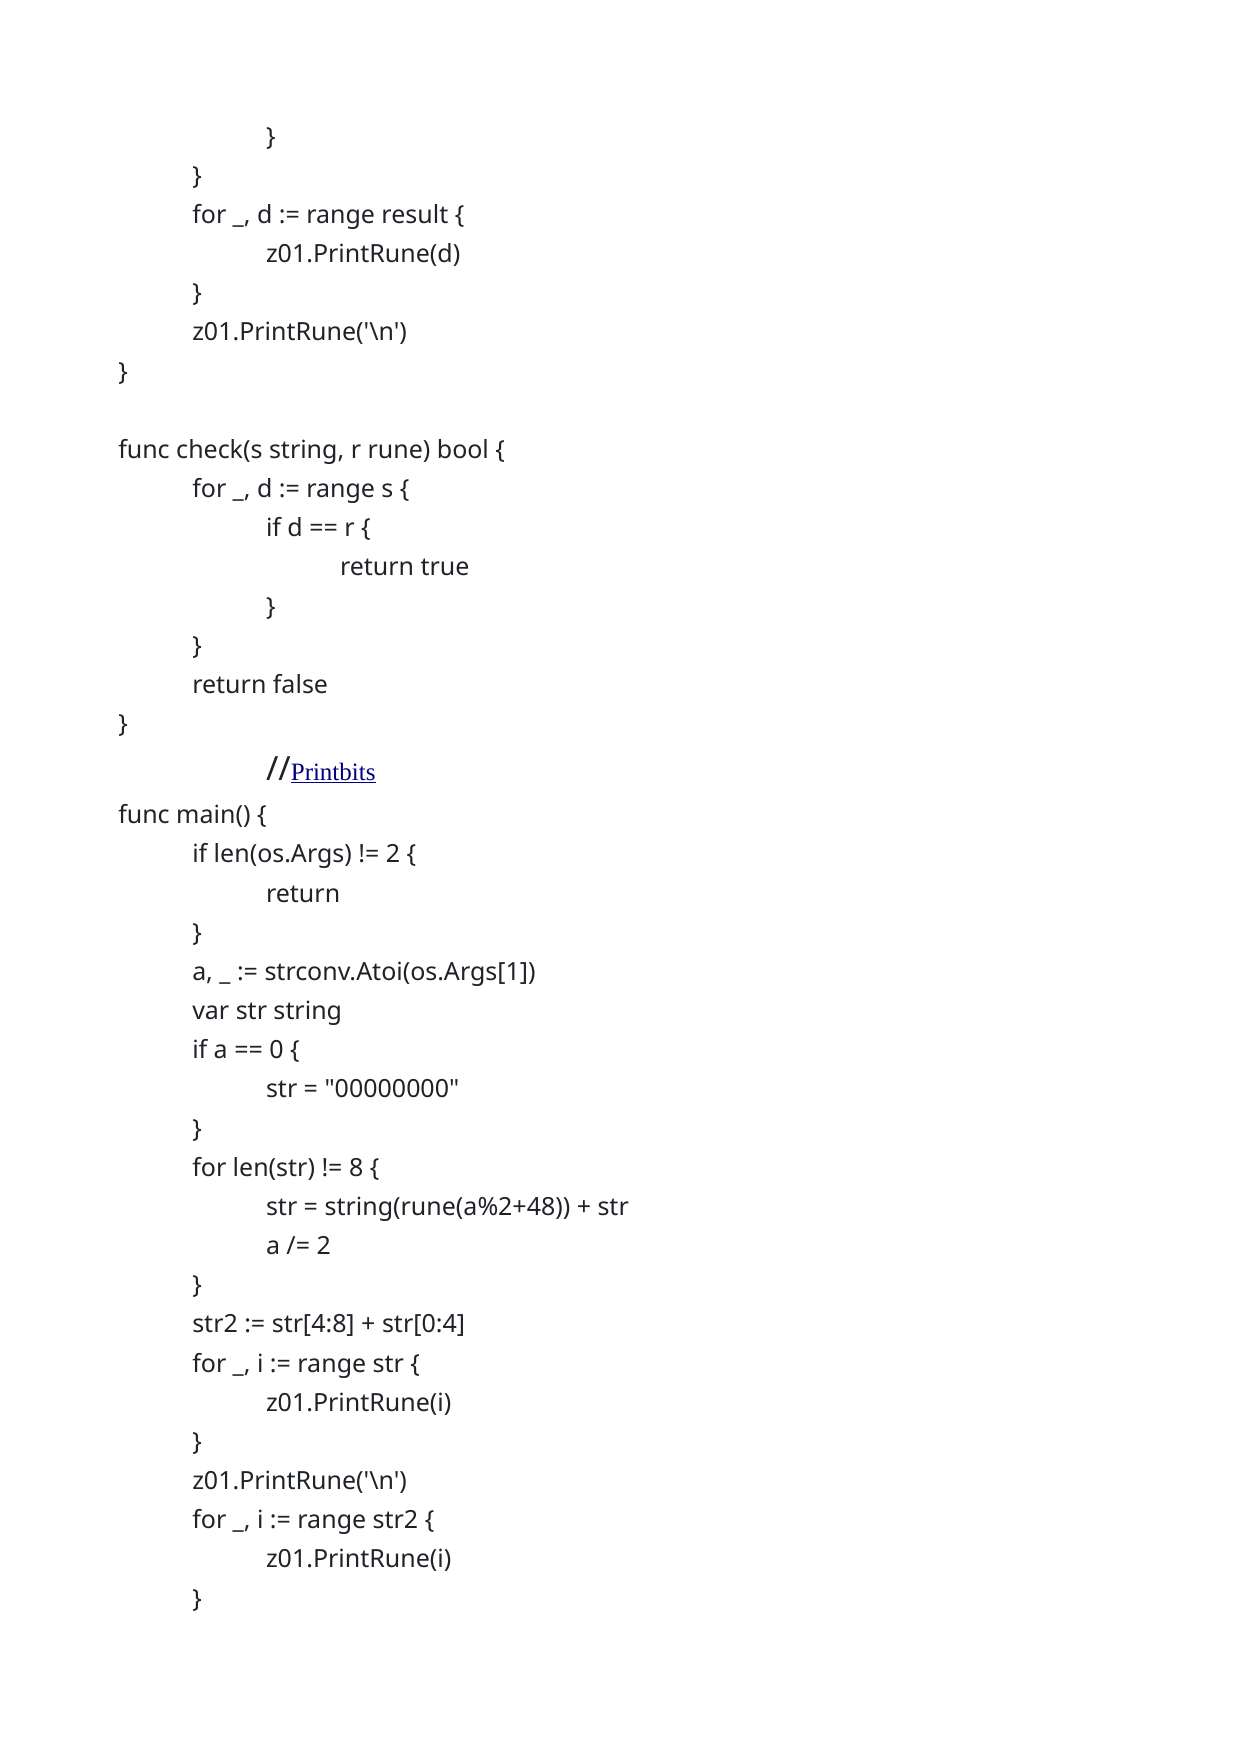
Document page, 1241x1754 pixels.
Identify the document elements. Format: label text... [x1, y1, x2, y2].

text } [118, 914, 1122, 948]
text z01.PrintRune(i) [118, 1541, 1122, 1575]
text func main() { [118, 797, 1122, 831]
text } [118, 118, 1122, 152]
text func check(s string, r rune) bool { [118, 431, 1122, 466]
text } [118, 1110, 1122, 1144]
text z01.PrintRune('\n') [118, 314, 1122, 348]
text for _, d := range s { [118, 471, 1122, 505]
text for _, i := range str2 { [118, 1502, 1122, 1536]
text z01.PrintRune('\n') [118, 1463, 1122, 1497]
text str = "00000000" [118, 1071, 1122, 1105]
text } [118, 627, 1122, 661]
text str2 := str[4:8] + str[0:4] [118, 1306, 1122, 1340]
text } [118, 1580, 1122, 1614]
text return false [118, 666, 1122, 701]
text if d == r { [118, 510, 1122, 544]
list //Printbits [118, 745, 1122, 790]
text } [118, 275, 1122, 309]
text if len(os.Args) != 2 { [118, 836, 1122, 870]
text for len(str) != 8 { [118, 1149, 1122, 1183]
text str = string(rune(a%2+48)) + str [118, 1189, 1122, 1223]
text a, _ := strconv.Atoi(os.Args[1]) [118, 954, 1122, 988]
text for _, d := range result { [118, 196, 1122, 231]
text for _, i := range str { [118, 1345, 1122, 1379]
text } [118, 157, 1122, 191]
text a /= 2 [118, 1228, 1122, 1262]
text } [118, 1424, 1122, 1458]
text z01.PrintRune(d) [118, 236, 1122, 270]
text } [118, 353, 1122, 387]
text return [118, 875, 1122, 909]
text } [118, 706, 1122, 740]
text z01.PrintRune(i) [118, 1384, 1122, 1418]
text return true [118, 549, 1122, 583]
text } [118, 1267, 1122, 1301]
text var str string [118, 993, 1122, 1027]
text if a == 0 { [118, 1032, 1122, 1066]
text } [118, 588, 1122, 622]
